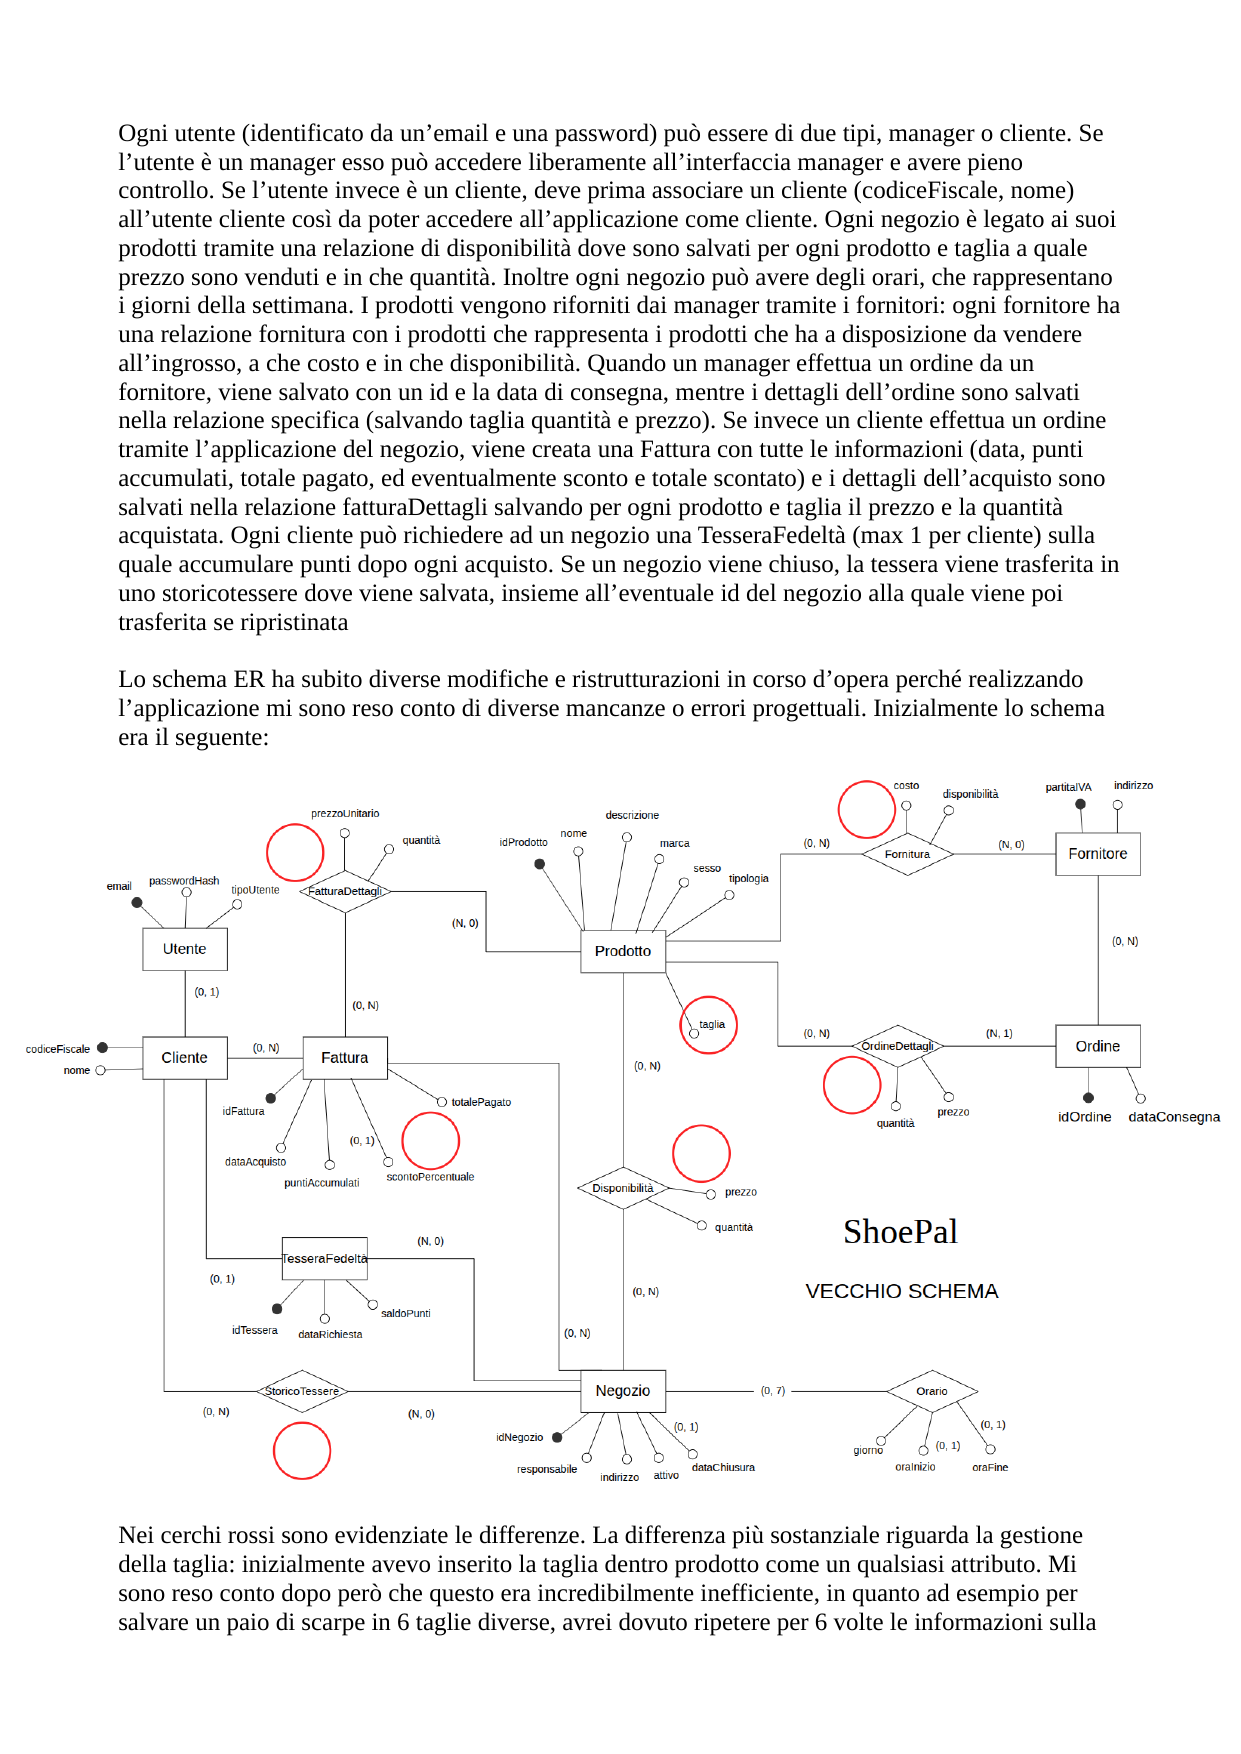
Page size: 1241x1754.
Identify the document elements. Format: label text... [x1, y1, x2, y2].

text Nei cerchi rossi sono evidenziate le differenze. La differenza più sostanziale riguarda la gestione della taglia: inizialmente avevo inserito la taglia dentro prodotto come un qualsiasi attributo. Mi sono reso conto dopo però che questo era incredibilmente inefficiente, in quanto ad esempio per salvare un paio di scarpe in 6 taglie diverse, avrei dovuto ripetere per 6 volte le informazioni sulla [118, 1521, 1122, 1636]
text Ogni utente (identificato da un’email e una password) può essere di due tipi, manager o cliente. Se l’utente è un manager esso può accedere liberamente all’interfaccia manager e avere pieno controllo. Se l’utente invece è un cliente, deve prima associare un cliente (codiceFiscale, nome) all’utente cliente così da poter accedere all’applicazione come cliente. Ogni negozio è legato ai suoi prodotti tramite una relazione di disponibilità dove sono salvati per ogni prodotto e taglia a quale prezzo sono venduti e in che quantità. Inoltre ogni negozio può avere degli orari, che rappresentano i giorni della settimana. I prodotti vengono riforniti dai manager tramite i fornitori: ogni fornitore ha una relazione fornitura con i prodotti che rappresenta i prodotti che ha a disposizione da vendere all’ingrosso, a che costo e in che disponibilità. Quando un manager effettua un ordine da un fornitore, viene salvato con un id e la data di consegna, mentre i dettagli dell’ordine sono salvati nella relazione specifica (salvando taglia quantità e prezzo). Se invece un cliente effettua un ordine tramite l’applicazione del negozio, viene creata una Fattura con tutte le informazioni (data, punti accumulati, totale pagato, ed eventualmente sconto e totale scontato) e i dettagli dell’acquisto sono salvati nella relazione fatturaDettagli salvando per ogni prodotto e taglia il prezzo e la quantità acquistata. Ogni cliente può richiedere ad un negozio una TesseraFedeltà (max 1 per cliente) sulla quale accumulare punti dopo ogni acquisto. Se un negozio viene chiuso, la tessera viene trasferita in uno storicotessere dove viene salvata, insieme all’eventuale id del negozio alla quale viene poi trasferita se ripristinata [118, 118, 1122, 636]
picture [23, 752, 1224, 1492]
text Lo schema ER ha subito diverse modifiche e ristrutturazioni in corso d’opera perché realizzando l’applicazione mi sono reso conto di diverse mancanze o errori progettuali. Inizialmente lo schema era il seguente: [118, 664, 1122, 751]
